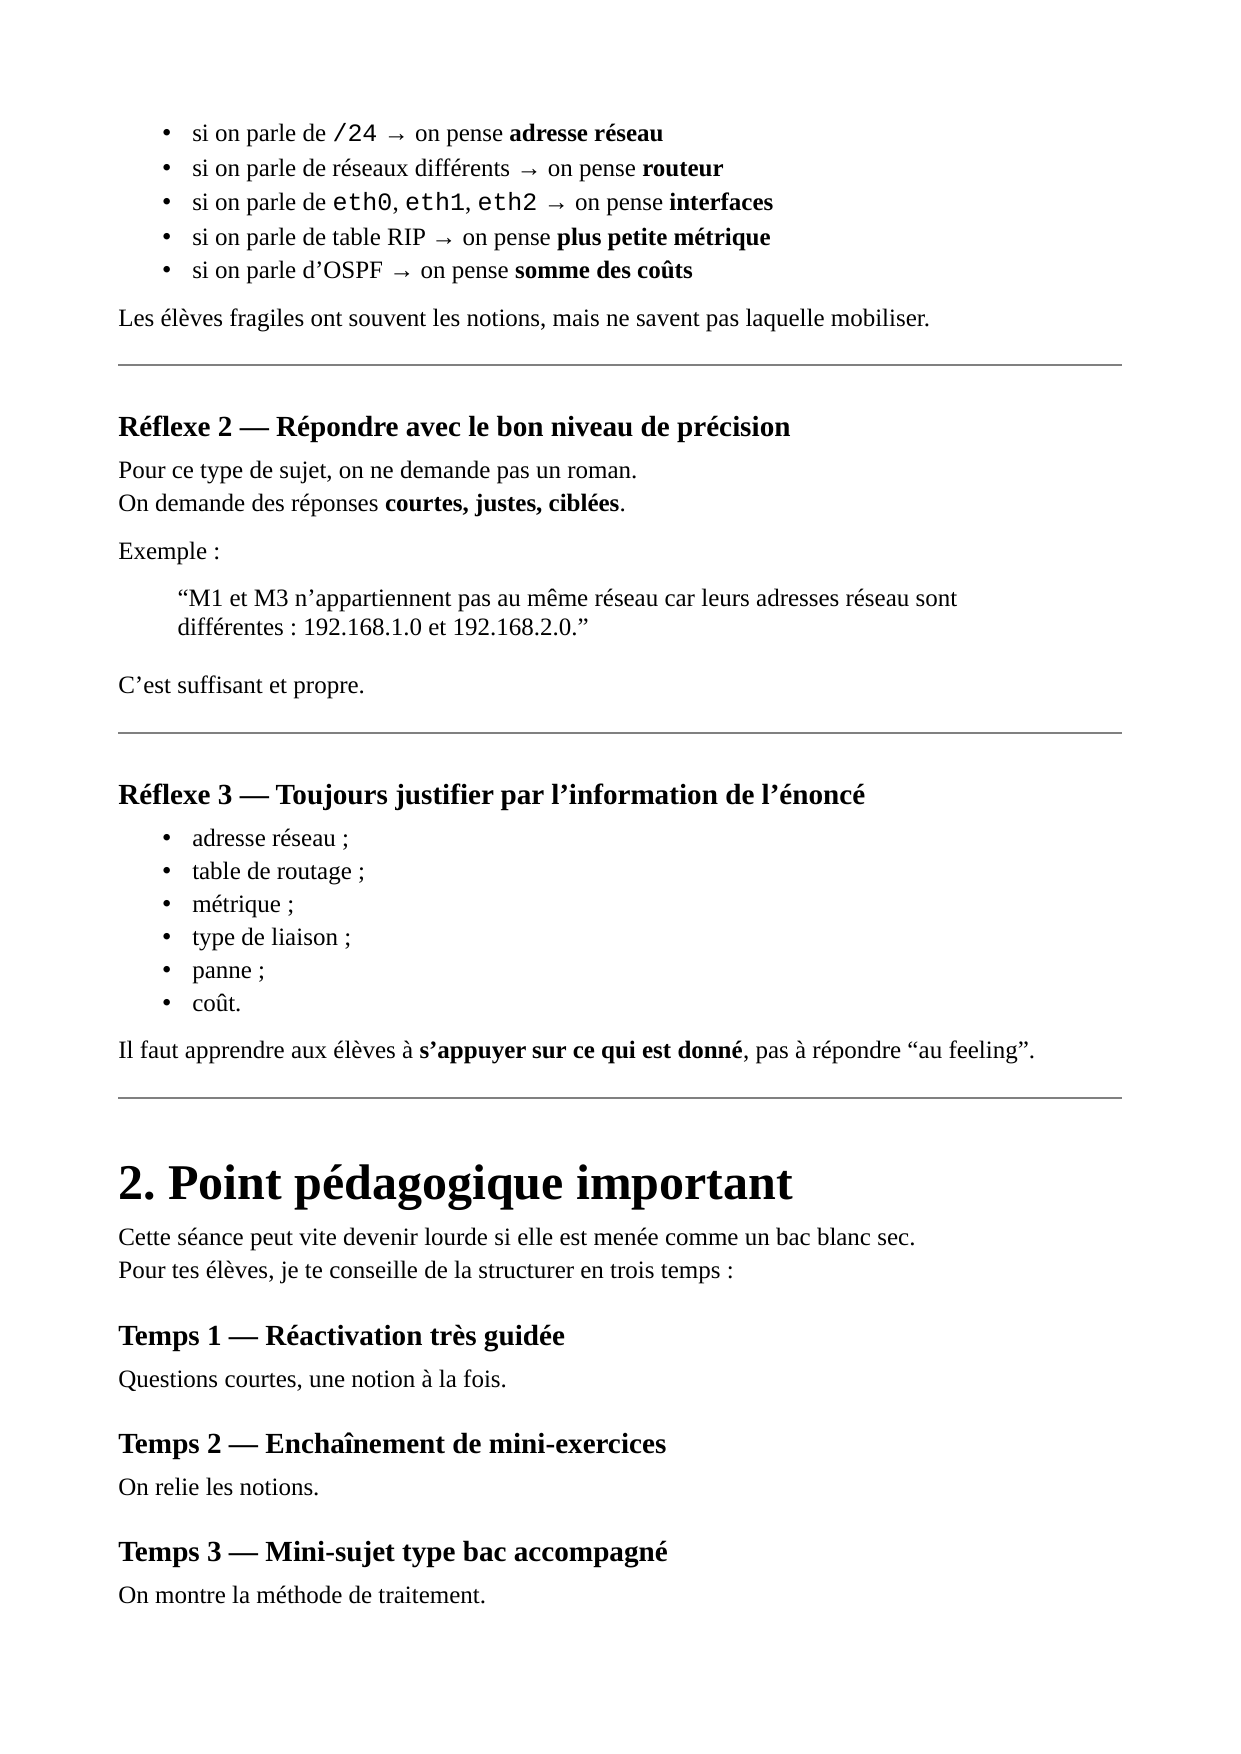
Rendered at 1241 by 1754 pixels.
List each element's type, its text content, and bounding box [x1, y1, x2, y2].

list adresse réseau ; [162, 823, 1122, 852]
text On montre la méthode de traitement. [118, 1580, 1122, 1609]
list si on parle de eth0, eth1, eth2 → on pense interfaces [162, 187, 1122, 217]
text Exemple : [118, 536, 1122, 564]
subtitle Réflexe 2 — Répondre avec le bon niveau de précision [118, 409, 1122, 443]
list si on parle de table RIP → on pense plus petite métrique [162, 222, 1122, 251]
text C’est suffisant et propre. [118, 670, 1122, 699]
subtitle Temps 2 — Enchaînement de mini-exercices [118, 1426, 1122, 1459]
subtitle 2. Point pédagogique important [118, 1152, 1122, 1210]
list type de liaison ; [162, 922, 1122, 951]
list métrique ; [162, 889, 1122, 918]
text Il faut apprendre aux élèves à s’appuyer sur ce qui est donné, pas à répondre “au feeling”. [118, 1036, 1122, 1064]
text Questions courtes, une notion à la fois. [118, 1364, 1122, 1392]
text Les élèves fragiles ont souvent les notions, mais ne savent pas laquelle mobiliser. [118, 303, 1122, 331]
list si on parle de /24 → on pense adresse réseau [162, 118, 1122, 149]
list coût. [162, 988, 1122, 1017]
subtitle Réflexe 3 — Toujours justifier par l’information de l’énoncé [118, 777, 1122, 810]
text On relie les notions. [118, 1472, 1122, 1501]
text Cette séance peut vite devenir lourde si elle est menée comme un bac blanc sec. Pour tes élèves, je te conseille de la structurer en trois temps : [118, 1222, 1122, 1284]
text Pour ce type de sujet, on ne demande pas un roman. On demande des réponses courtes, justes, ciblées. [118, 455, 1122, 517]
text “M1 et M3 n’appartiennent pas au même réseau car leurs adresses réseau sont différentes : 192.168.1.0 et 192.168.2.0.” [177, 583, 1063, 641]
list table de routage ; [162, 856, 1122, 884]
list panne ; [162, 955, 1122, 984]
list si on parle de réseaux différents → on pense routeur [162, 153, 1122, 182]
list si on parle d’OSPF → on pense somme des coûts [162, 255, 1122, 284]
subtitle Temps 1 — Réactivation très guidée [118, 1318, 1122, 1351]
subtitle Temps 3 — Mini-sujet type bac accompagné [118, 1534, 1122, 1568]
